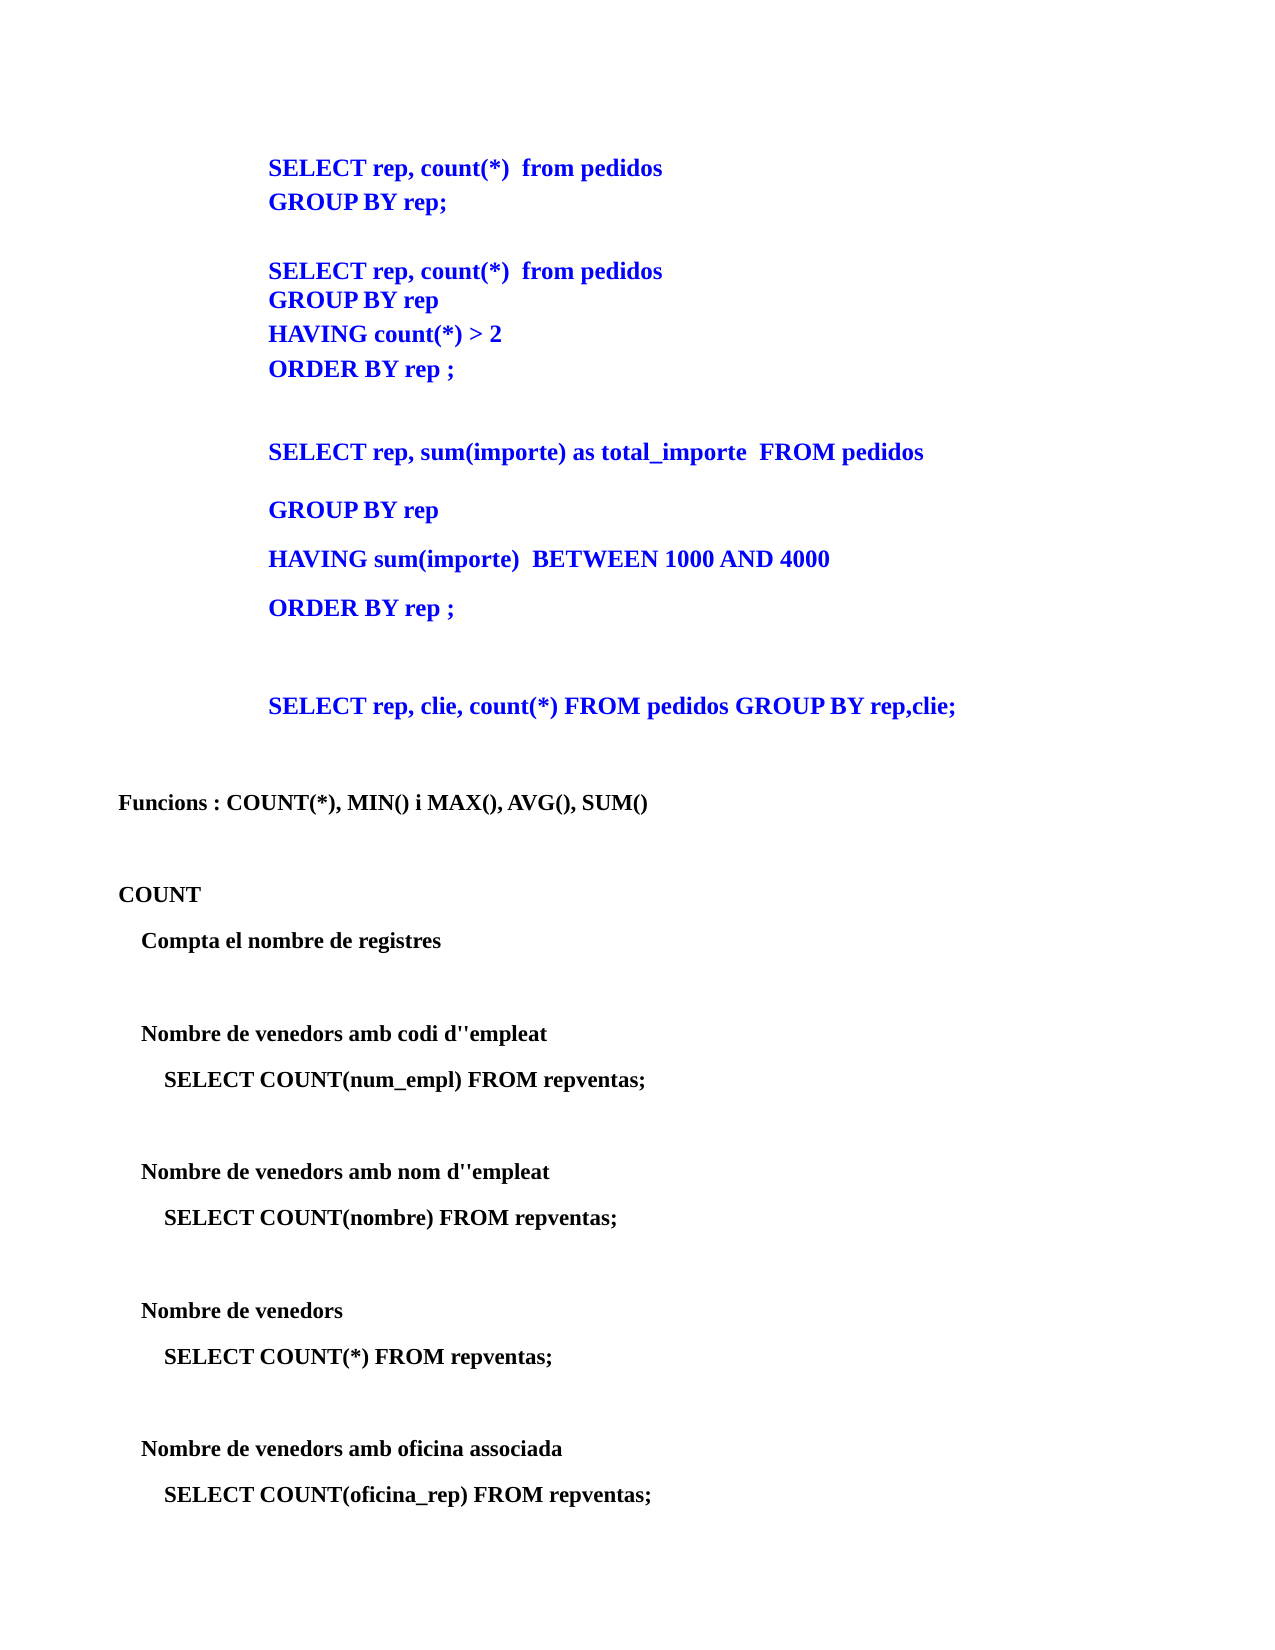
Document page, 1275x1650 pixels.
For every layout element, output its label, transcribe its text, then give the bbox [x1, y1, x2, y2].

text ORDER BY rep ; [268, 354, 1157, 382]
text HAVING sum(importe) BETWEEN 1000 AND 4000 [268, 544, 1157, 573]
text HAVING count(*) > 2 [268, 319, 1157, 348]
text Funcions : COUNT(*), MIN() i MAX(), AVG(), SUM() [118, 789, 1157, 816]
text Nombre de venedors amb codi d''empleat [118, 1020, 1157, 1046]
text GROUP BY rep; [268, 187, 1157, 216]
text SELECT COUNT(num_empl) FROM repventas; [118, 1066, 1157, 1092]
text SELECT rep, count(*) from pedidos [268, 118, 1157, 181]
text SELECT rep, sum(importe) as total_importe FROM pedidos [268, 437, 1157, 466]
text ORDER BY rep ; [268, 593, 1157, 622]
text GROUP BY rep [268, 495, 1157, 523]
text Nombre de venedors amb nom d''empleat [118, 1158, 1157, 1185]
text Nombre de venedors [118, 1297, 1157, 1323]
text SELECT rep, clie, count(*) FROM pedidos GROUP BY rep,clie; [268, 691, 1157, 720]
text COUNT [118, 881, 1157, 908]
text SELECT rep, count(*) from pedidos [268, 256, 1157, 285]
text Nombre de venedors amb oficina associada [118, 1435, 1157, 1462]
text GROUP BY rep [268, 285, 1157, 313]
text SELECT COUNT(nombre) FROM repventas; [118, 1204, 1157, 1231]
text Compta el nombre de registres [118, 928, 1157, 954]
text SELECT COUNT(*) FROM repventas; [118, 1343, 1157, 1369]
text SELECT COUNT(oficina_rep) FROM repventas; [118, 1481, 1157, 1508]
